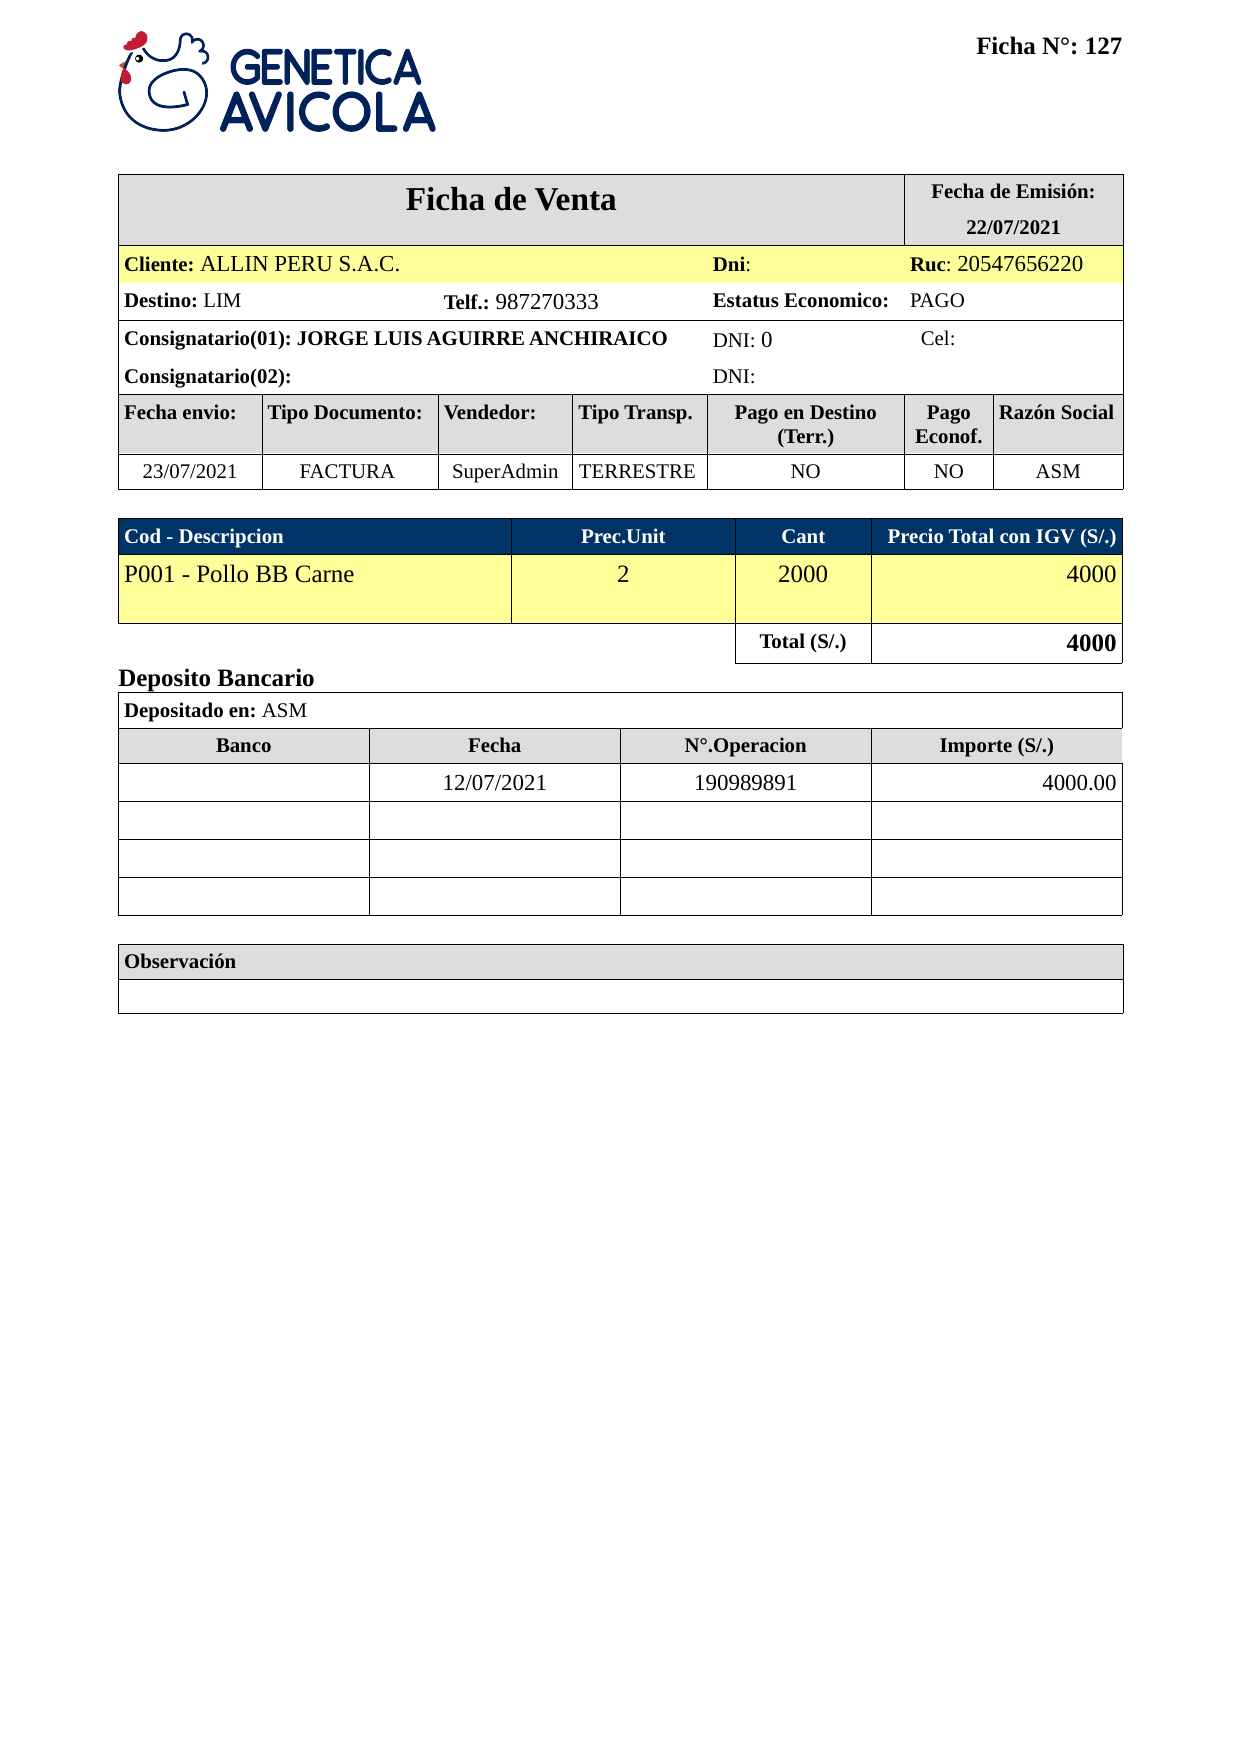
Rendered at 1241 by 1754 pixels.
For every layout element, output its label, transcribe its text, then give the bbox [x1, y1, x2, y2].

table_cell Razón Social [994, 395, 1123, 453]
table_cell Fecha envio: [119, 395, 262, 453]
table_cell Destino: LIM [119, 283, 438, 320]
table_cell [621, 878, 871, 915]
table_cell [511, 624, 735, 663]
table_cell Consignatario(02): [119, 358, 707, 394]
table_cell [119, 764, 369, 801]
table_cell Tipo Transp. [573, 395, 707, 453]
table_cell Consignatario(01): JORGE LUIS AGUIRRE ANCHIRAICO [119, 321, 707, 358]
table_cell [119, 802, 369, 839]
table_header Precio Total con IGV (S/.) [872, 519, 1122, 554]
table_cell [621, 802, 871, 839]
table_cell [370, 878, 620, 915]
table_cell 23/07/2021 [119, 455, 262, 489]
table_cell Estatus Economico: [707, 283, 904, 320]
picture [118, 31, 436, 132]
table_cell 190989891 [621, 764, 871, 801]
table_header Prec.Unit [512, 519, 735, 554]
table_cell Tipo Documento: [263, 395, 438, 453]
table_cell Fecha [370, 729, 620, 763]
table_cell [872, 802, 1122, 839]
table_cell Telf.: 987270333 [438, 283, 707, 320]
table_cell Importe (S/.) [872, 729, 1122, 763]
table_cell PAGO [904, 283, 1123, 320]
table_cell Vendedor: [439, 395, 572, 453]
table_cell [370, 802, 620, 839]
table_header Depositado en: ASM [119, 693, 1122, 727]
table_cell [118, 624, 511, 663]
table_cell [621, 840, 871, 877]
table_cell FACTURA [263, 455, 438, 489]
table_cell N°.Operacion [621, 729, 871, 763]
table_cell Dni: [707, 246, 904, 283]
table_cell 4000 [872, 555, 1122, 623]
table_cell Ruc: 20547656220 [904, 246, 1123, 283]
table_cell Cel: [915, 321, 1123, 358]
table_cell 22/07/2021 [905, 209, 1123, 245]
table_cell 2 [512, 555, 735, 623]
table_cell 2000 [736, 555, 871, 623]
table_cell Total (S/.) [736, 624, 871, 663]
table_header Ficha de Venta [119, 175, 904, 245]
table_cell 12/07/2021 [370, 764, 620, 801]
table_cell 4000.00 [872, 764, 1122, 801]
table_header Observación [119, 945, 1123, 979]
table_header Fecha de Emisión: [905, 175, 1123, 209]
table_cell [119, 878, 369, 915]
table_header Cant [736, 519, 871, 554]
table_cell [119, 980, 1123, 1012]
table_cell P001 - Pollo BB Carne [119, 555, 511, 623]
table_cell SuperAdmin [439, 455, 572, 489]
table_cell Banco [119, 729, 369, 763]
table_cell [370, 840, 620, 877]
table_cell [872, 878, 1122, 915]
table_cell TERRESTRE [573, 455, 707, 489]
table_cell ASM [994, 455, 1123, 489]
text Deposito Bancario [118, 663, 1122, 692]
table_cell Cliente: ALLIN PERU S.A.C. [119, 246, 707, 283]
table_cell DNI: [707, 358, 1123, 394]
table_header Cod - Descripcion [119, 519, 511, 554]
table_cell NO [905, 455, 993, 489]
table_cell Pago Econof. [905, 395, 993, 453]
table_cell [119, 840, 369, 877]
table_cell [872, 840, 1122, 877]
table_cell Pago en Destino (Terr.) [708, 395, 904, 453]
table_cell DNI: 0 [707, 321, 915, 358]
table_cell 4000 [872, 624, 1122, 663]
table_cell NO [708, 455, 904, 489]
